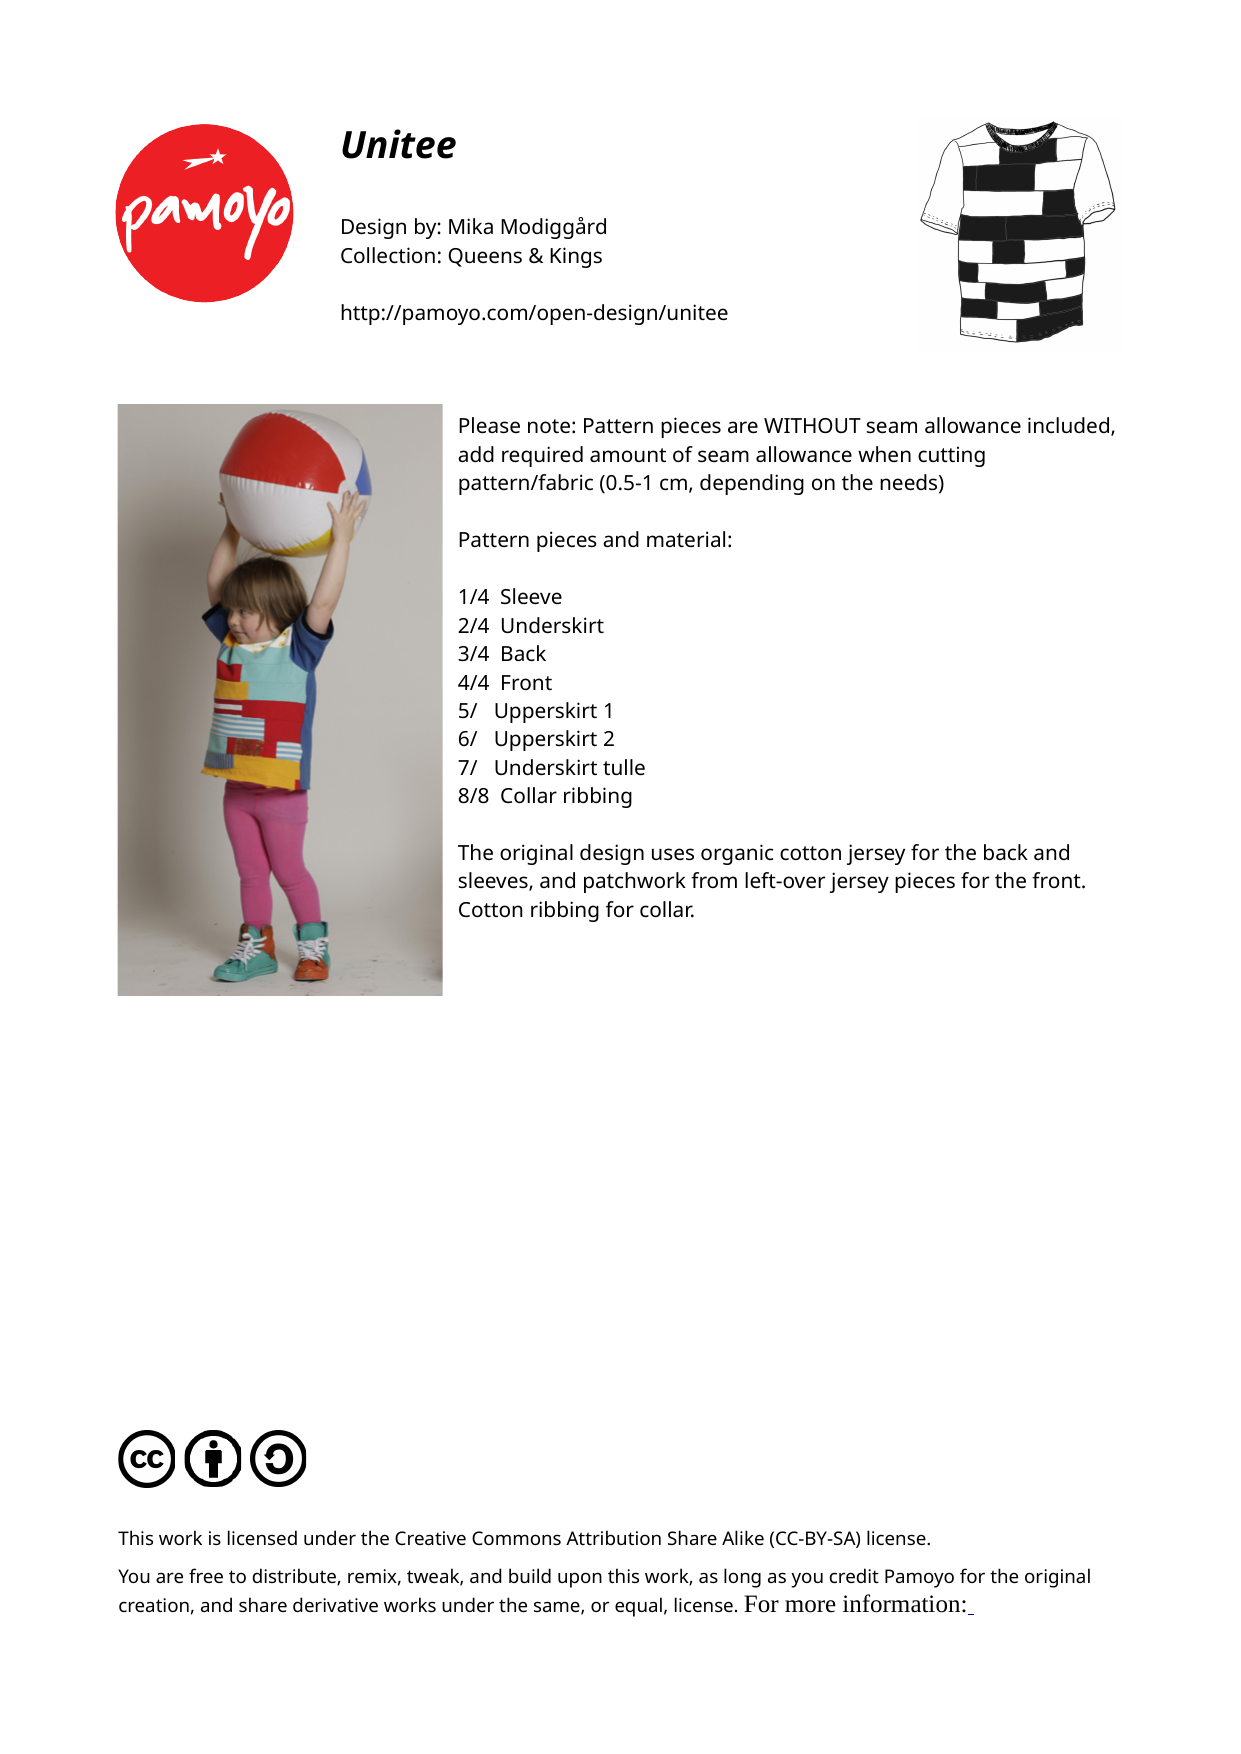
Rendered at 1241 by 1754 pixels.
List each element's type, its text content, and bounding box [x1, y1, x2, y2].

picture [917, 117, 1122, 353]
text 4/4 Front [443, 668, 1122, 696]
picture [108, 118, 300, 309]
text 2/4 Underskirt [443, 611, 1122, 639]
text Design by: Mika Modiggård [300, 212, 917, 241]
picture [184, 1430, 242, 1487]
text Unitee [300, 118, 917, 169]
picture [250, 1430, 307, 1487]
text Collection: Queens & Kings [300, 241, 917, 269]
text 6/ Upperskirt 2 [443, 724, 1122, 753]
text Please note: Pattern pieces are WITHOUT seam allowance included, add required amount of seam allowance when cutting pattern/fabric (0.5-1 cm, depending on the needs) [443, 412, 1122, 497]
picture [118, 1430, 175, 1488]
picture [117, 404, 443, 996]
text You are free to distribute, remix, tweak, and build upon this work, as long as you credit Pamoyo for the original creation, and share derivative works under the same, or equal, license. For more information: [118, 1563, 1122, 1618]
text 7/ Underskirt tulle [443, 753, 1122, 781]
text 1/4 Sleeve [443, 582, 1122, 611]
text This work is licensed under the Creative Commons Attribution Share Alike (CC-BY-SA) license. [118, 1525, 1122, 1551]
text 3/4 Back [443, 639, 1122, 668]
text 5/ Upperskirt 1 [443, 696, 1122, 724]
text The original design uses organic cotton jersey for the back and sleeves, and patchwork from left-over jersey pieces for the front. Cotton ribbing for collar. [443, 838, 1122, 923]
text 8/8 Collar ribbing [443, 781, 1122, 810]
text Pattern pieces and material: [443, 525, 1122, 554]
text http://pamoyo.com/open-design/unitee [118, 298, 917, 326]
